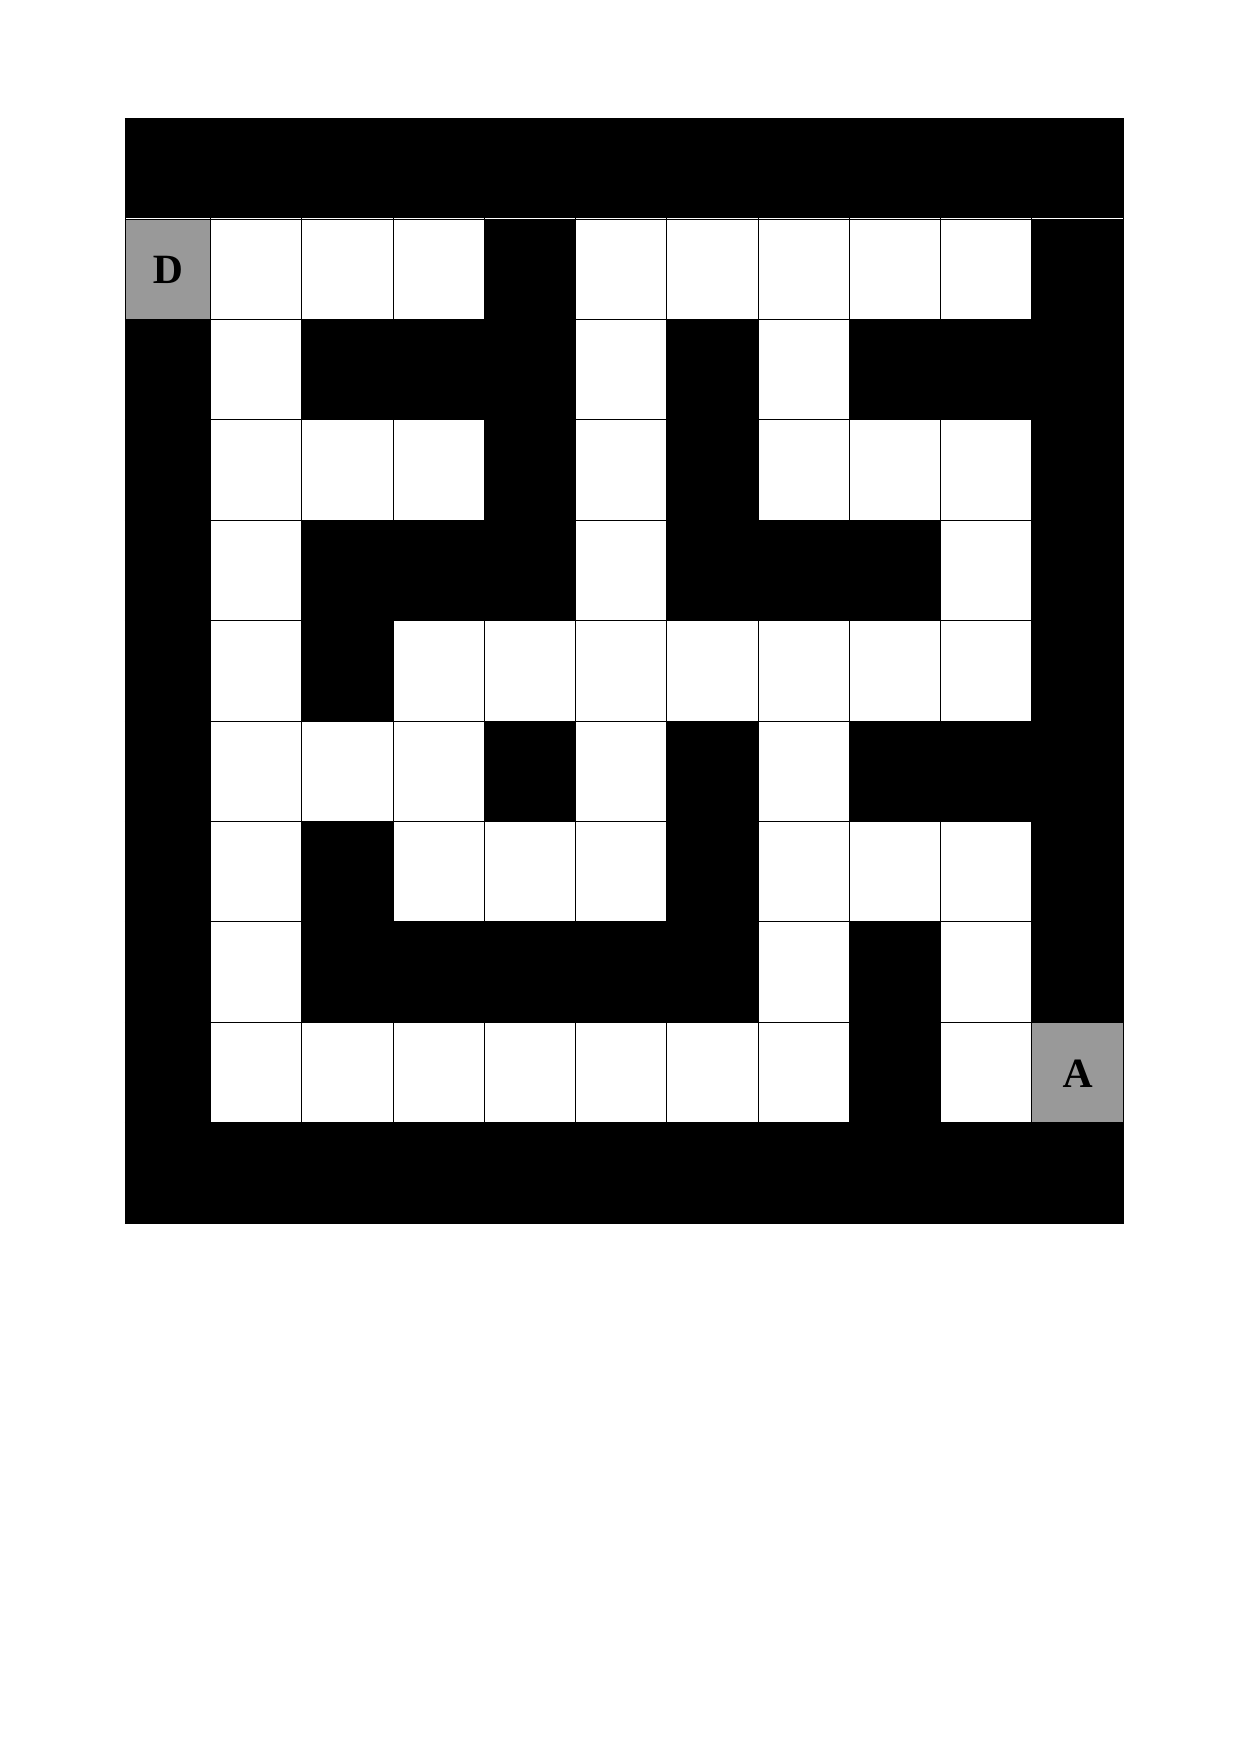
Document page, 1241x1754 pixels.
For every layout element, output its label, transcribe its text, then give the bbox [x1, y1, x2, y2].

table_header [941, 119, 1031, 218]
table_cell [667, 320, 758, 419]
table_cell [941, 1123, 1031, 1223]
table_cell [394, 621, 484, 721]
table_cell [302, 722, 393, 821]
table_cell [941, 220, 1031, 319]
table_cell [394, 1123, 484, 1223]
table_cell [211, 1123, 301, 1223]
table_cell [1032, 922, 1123, 1022]
table_cell [302, 420, 393, 520]
table_cell [485, 621, 575, 721]
table_cell [1032, 621, 1123, 721]
table_cell D [126, 220, 210, 319]
table_cell [576, 621, 666, 721]
table_cell [850, 722, 940, 821]
table_cell [667, 420, 758, 520]
table_cell [394, 521, 484, 620]
table_cell [211, 922, 301, 1022]
table_cell [302, 320, 393, 419]
table_cell [302, 621, 393, 721]
table_cell [302, 822, 393, 921]
table_cell [941, 621, 1031, 721]
table_cell [394, 822, 484, 921]
table_cell [576, 1023, 666, 1122]
table_header [667, 119, 758, 218]
table_cell [576, 320, 666, 419]
table_cell [126, 420, 210, 520]
table_cell [576, 420, 666, 520]
table_cell [759, 320, 849, 419]
table_cell [126, 320, 210, 419]
table_cell [759, 922, 849, 1022]
table_cell [1032, 220, 1123, 319]
table_cell [941, 1023, 1031, 1122]
table_cell [211, 220, 301, 319]
table_cell [850, 420, 940, 520]
table_cell [302, 220, 393, 319]
table_cell [667, 922, 758, 1022]
table_cell [850, 922, 940, 1022]
table_cell [941, 521, 1031, 620]
table_cell [850, 1123, 940, 1223]
table_cell [667, 220, 758, 319]
table_cell [759, 722, 849, 821]
table_cell [759, 621, 849, 721]
table_cell [126, 1023, 210, 1122]
table_cell [1032, 722, 1123, 821]
table_cell [667, 1023, 758, 1122]
table_cell [667, 621, 758, 721]
table_cell [485, 420, 575, 520]
table_cell [126, 521, 210, 620]
table_cell [302, 1023, 393, 1122]
table_cell [211, 420, 301, 520]
table_cell [667, 822, 758, 921]
table_cell [211, 1023, 301, 1122]
table_cell [211, 722, 301, 821]
table_cell [126, 722, 210, 821]
table_cell [394, 1023, 484, 1122]
table_header [485, 119, 575, 218]
table_cell [485, 922, 575, 1022]
table_cell [211, 822, 301, 921]
table_header [576, 119, 666, 218]
table_header [759, 119, 849, 218]
table_cell [667, 1123, 758, 1223]
table_cell [941, 420, 1031, 520]
table_cell [576, 922, 666, 1022]
table_cell [394, 420, 484, 520]
table_cell [576, 220, 666, 319]
table_header [850, 119, 940, 218]
table_cell [1032, 822, 1123, 921]
table_cell [1032, 1123, 1123, 1223]
table_cell [1032, 420, 1123, 520]
table_cell [759, 220, 849, 319]
table_cell [941, 822, 1031, 921]
table_cell [485, 722, 575, 821]
table_cell [211, 621, 301, 721]
table_cell [759, 822, 849, 921]
table_cell [667, 521, 758, 620]
table_cell [485, 822, 575, 921]
table_header [1032, 119, 1123, 218]
table_cell [485, 320, 575, 419]
table_cell [576, 521, 666, 620]
table_cell [941, 922, 1031, 1022]
table_cell [850, 621, 940, 721]
table_cell [485, 1123, 575, 1223]
table_cell [850, 220, 940, 319]
table_cell [394, 320, 484, 419]
table_cell [941, 722, 1031, 821]
table_cell A [1032, 1023, 1123, 1122]
table_cell [394, 922, 484, 1022]
table_cell [211, 320, 301, 419]
table_cell [394, 722, 484, 821]
table_cell [302, 1123, 393, 1223]
table_cell [759, 521, 849, 620]
table_cell [576, 822, 666, 921]
table_header [302, 119, 393, 218]
table_cell [576, 722, 666, 821]
table_cell [941, 320, 1031, 419]
table_cell [759, 1023, 849, 1122]
table_cell [1032, 320, 1123, 419]
table_cell [850, 1023, 940, 1122]
table_cell [302, 521, 393, 620]
table_cell [126, 1123, 210, 1223]
table_cell [126, 621, 210, 721]
table_header [211, 119, 301, 218]
table_cell [126, 822, 210, 921]
table_cell [850, 320, 940, 419]
table_cell [850, 822, 940, 921]
table_cell [850, 521, 940, 620]
table_cell [485, 220, 575, 319]
table_cell [485, 1023, 575, 1122]
table_cell [759, 1123, 849, 1223]
table_cell [576, 1123, 666, 1223]
table_cell [394, 220, 484, 319]
table_cell [126, 922, 210, 1022]
table_cell [1032, 521, 1123, 620]
table_cell [667, 722, 758, 821]
table_cell [302, 922, 393, 1022]
table_cell [485, 521, 575, 620]
table_header [394, 119, 484, 218]
table_cell [211, 521, 301, 620]
table_header [126, 119, 210, 218]
table_cell [759, 420, 849, 520]
